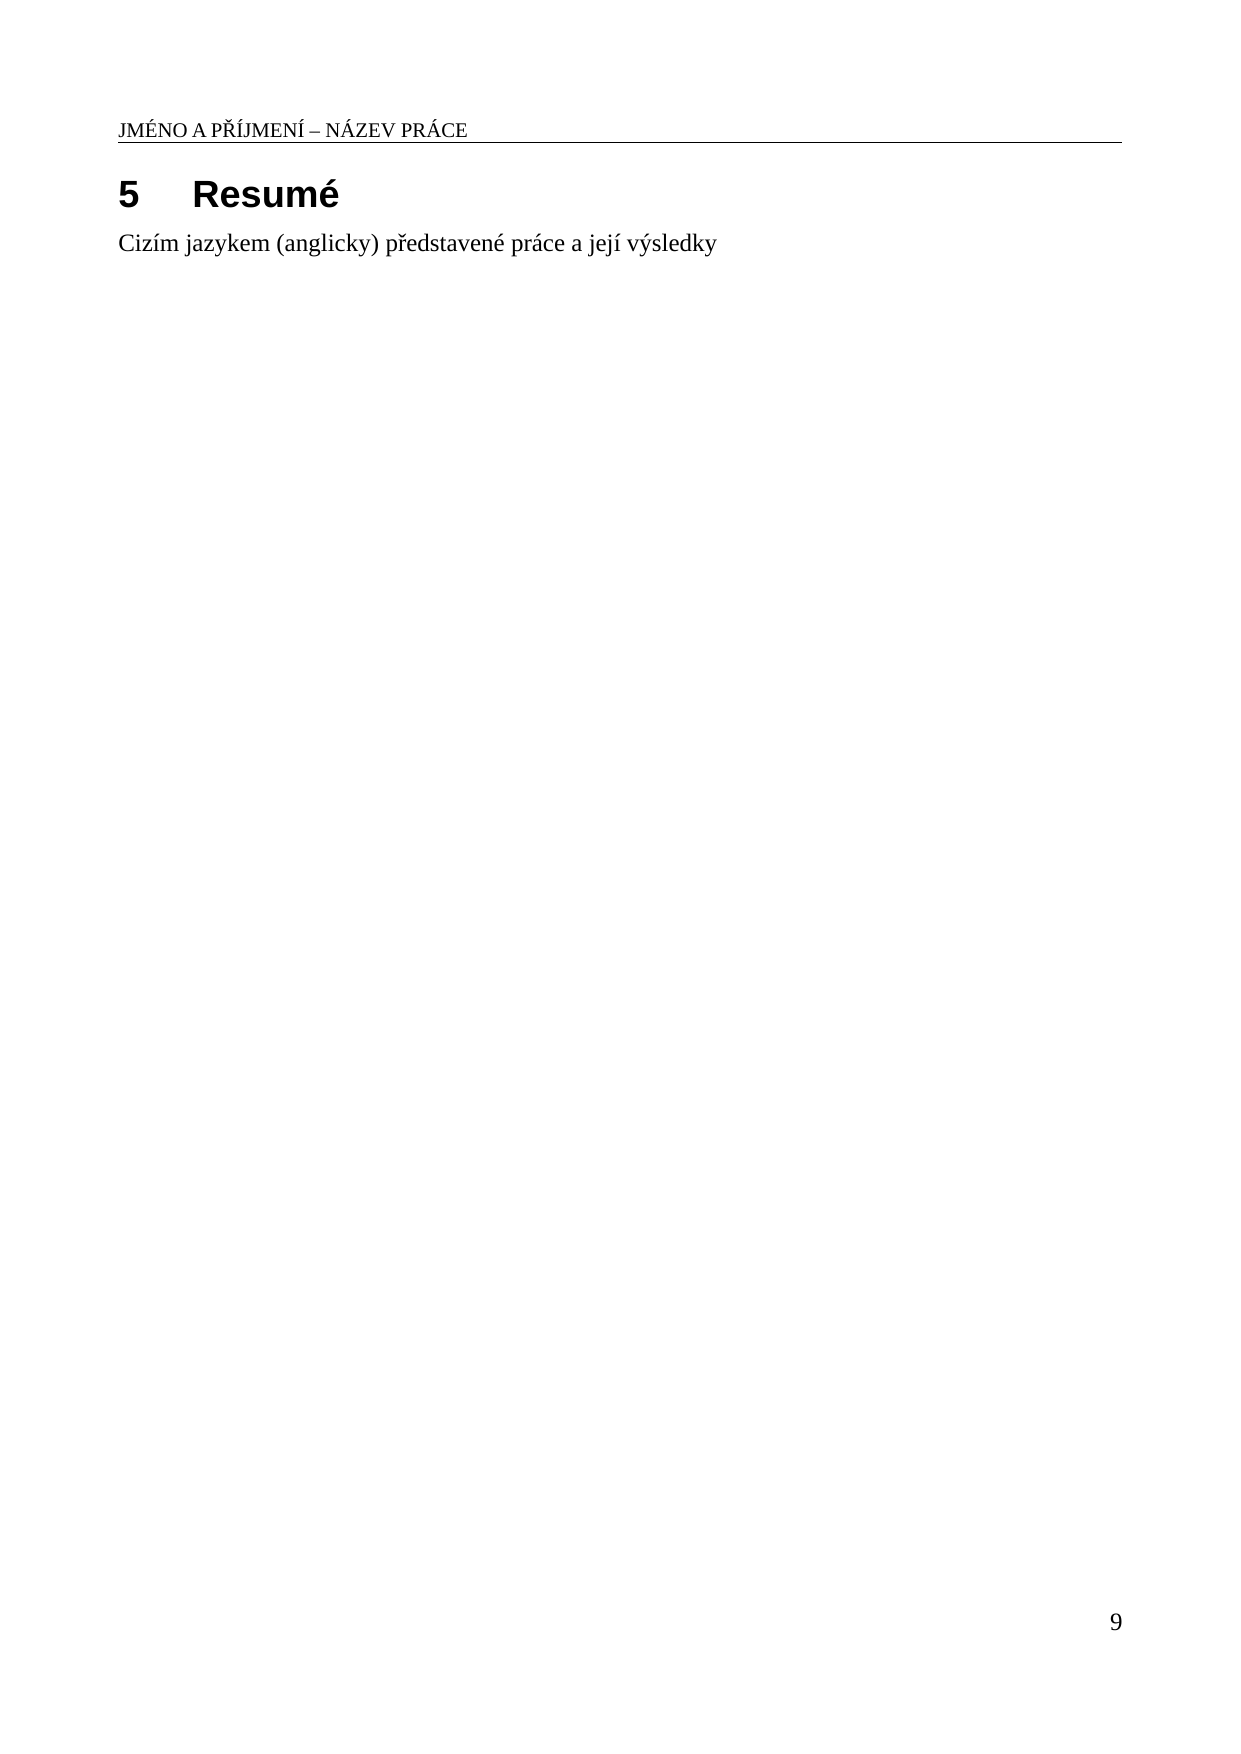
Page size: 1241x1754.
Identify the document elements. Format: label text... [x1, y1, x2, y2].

subtitle Resumé [118, 172, 1122, 215]
text Cizím jazykem (anglicky) představené práce a její výsledky [118, 228, 1122, 257]
